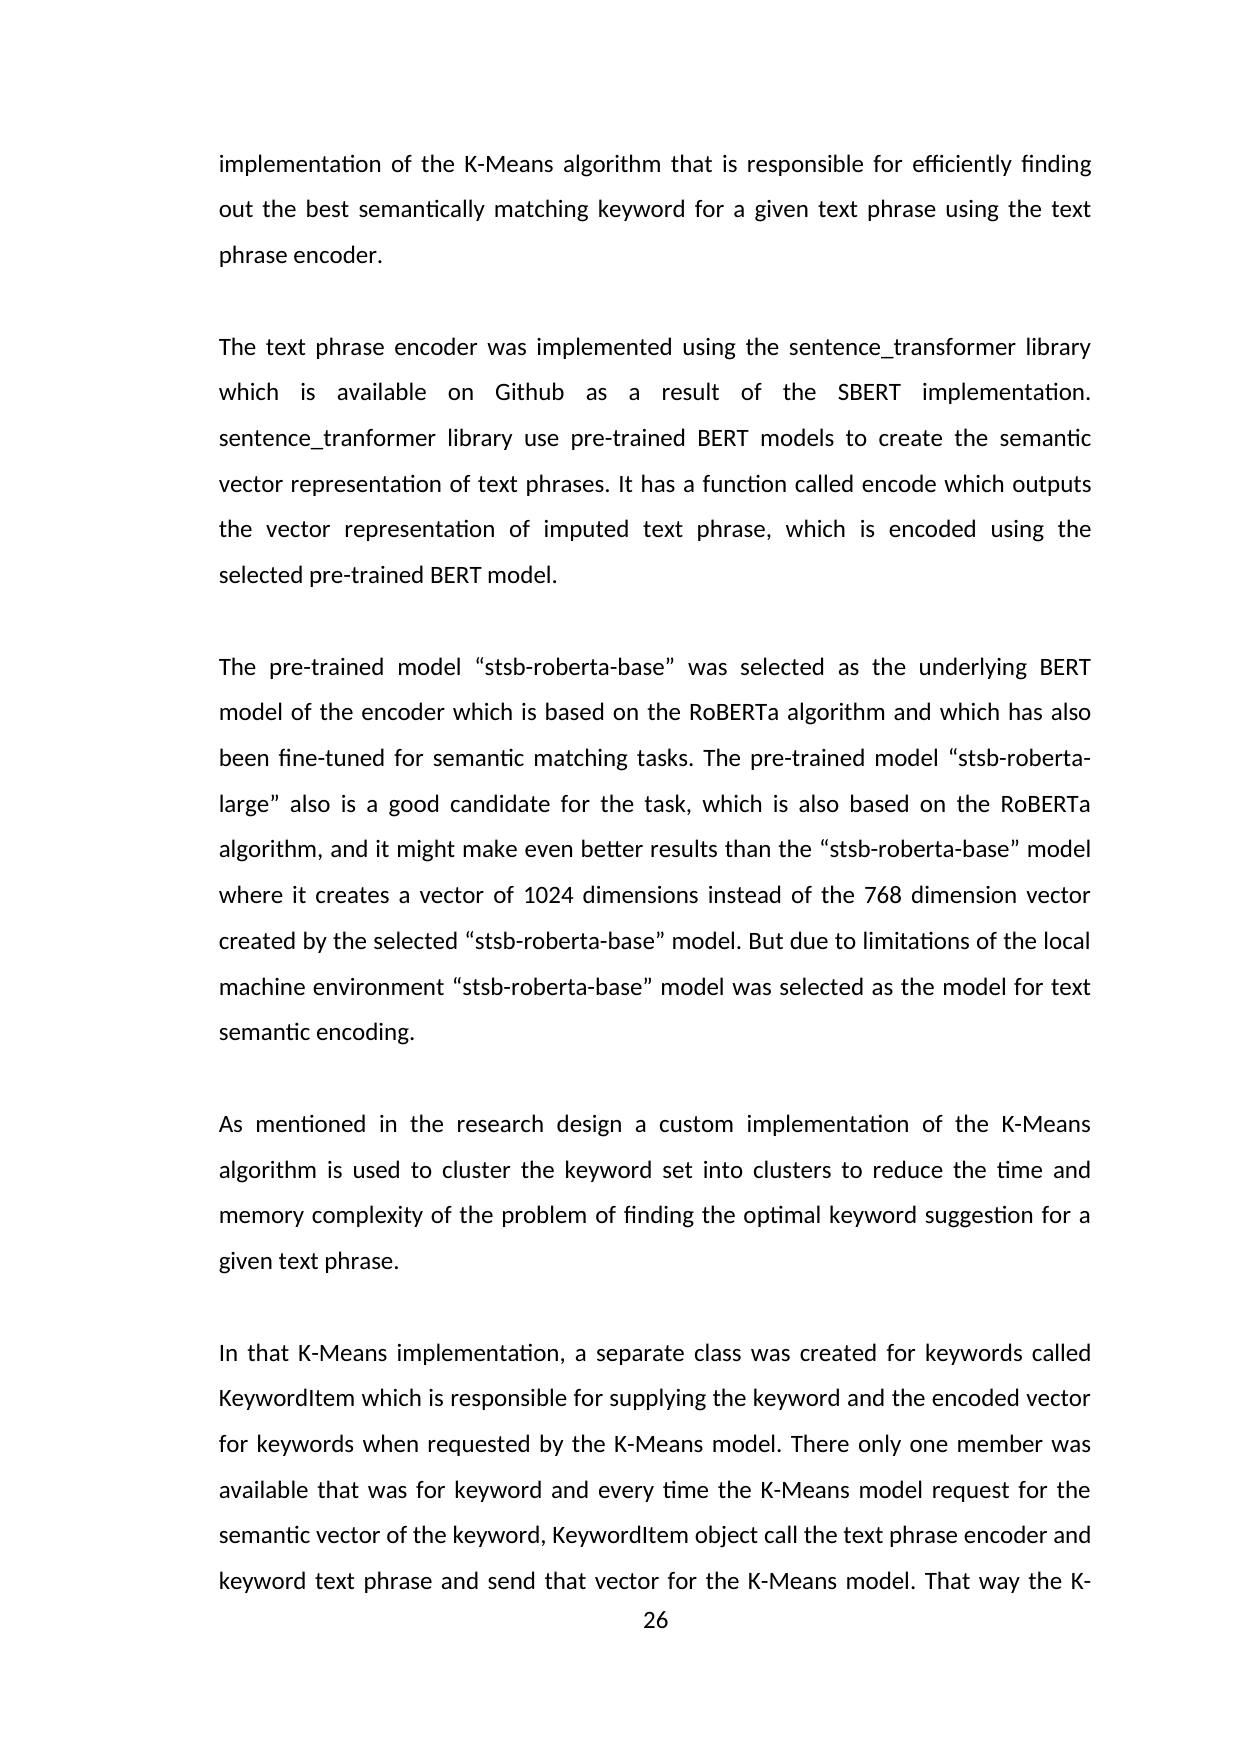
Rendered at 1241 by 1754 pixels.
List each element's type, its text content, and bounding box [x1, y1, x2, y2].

text implementation of the K-Means algorithm that is responsible for efficiently finding out the best semantically matching keyword for a given text phrase using the text phrase encoder. [218, 148, 1092, 270]
text The text phrase encoder was implemented using the sentence_transformer library which is available on Github as a result of the SBERT implementation. sentence_tranformer library use pre-trained BERT models to create the semantic vector representation of text phrases. It has a function called encode which outputs the vector representation of imputed text phrase, which is encoded using the selected pre-trained BERT model. [218, 331, 1092, 590]
text As mentioned in the research design a custom implementation of the K-Means algorithm is used to cluster the keyword set into clusters to reduce the time and memory complexity of the problem of finding the optimal keyword suggestion for a given text phrase. [218, 1108, 1092, 1276]
text In that K-Means implementation, a separate class was created for keywords called KeywordItem which is responsible for supplying the keyword and the encoded vector for keywords when requested by the K-Means model. There only one member was available that was for keyword and every time the K-Means model request for the semantic vector of the keyword, KeywordItem object call the text phrase encoder and keyword text phrase and send that vector for the K-Means model. That way the K- [218, 1337, 1092, 1596]
text The pre-trained model “stsb-roberta-base” was selected as the underlying BERT model of the encoder which is based on the RoBERTa algorithm and which has also been fine-tuned for semantic matching tasks. The pre-trained model “stsb-roberta-large” also is a good candidate for the task, which is also based on the RoBERTa algorithm, and it might make even better results than the “stsb-roberta-base” model where it creates a vector of 1024 dimensions instead of the 768 dimension vector created by the selected “stsb-roberta-base” model. But due to limitations of the local machine environment “stsb-roberta-base” model was selected as the model for text semantic encoding. [218, 651, 1092, 1047]
